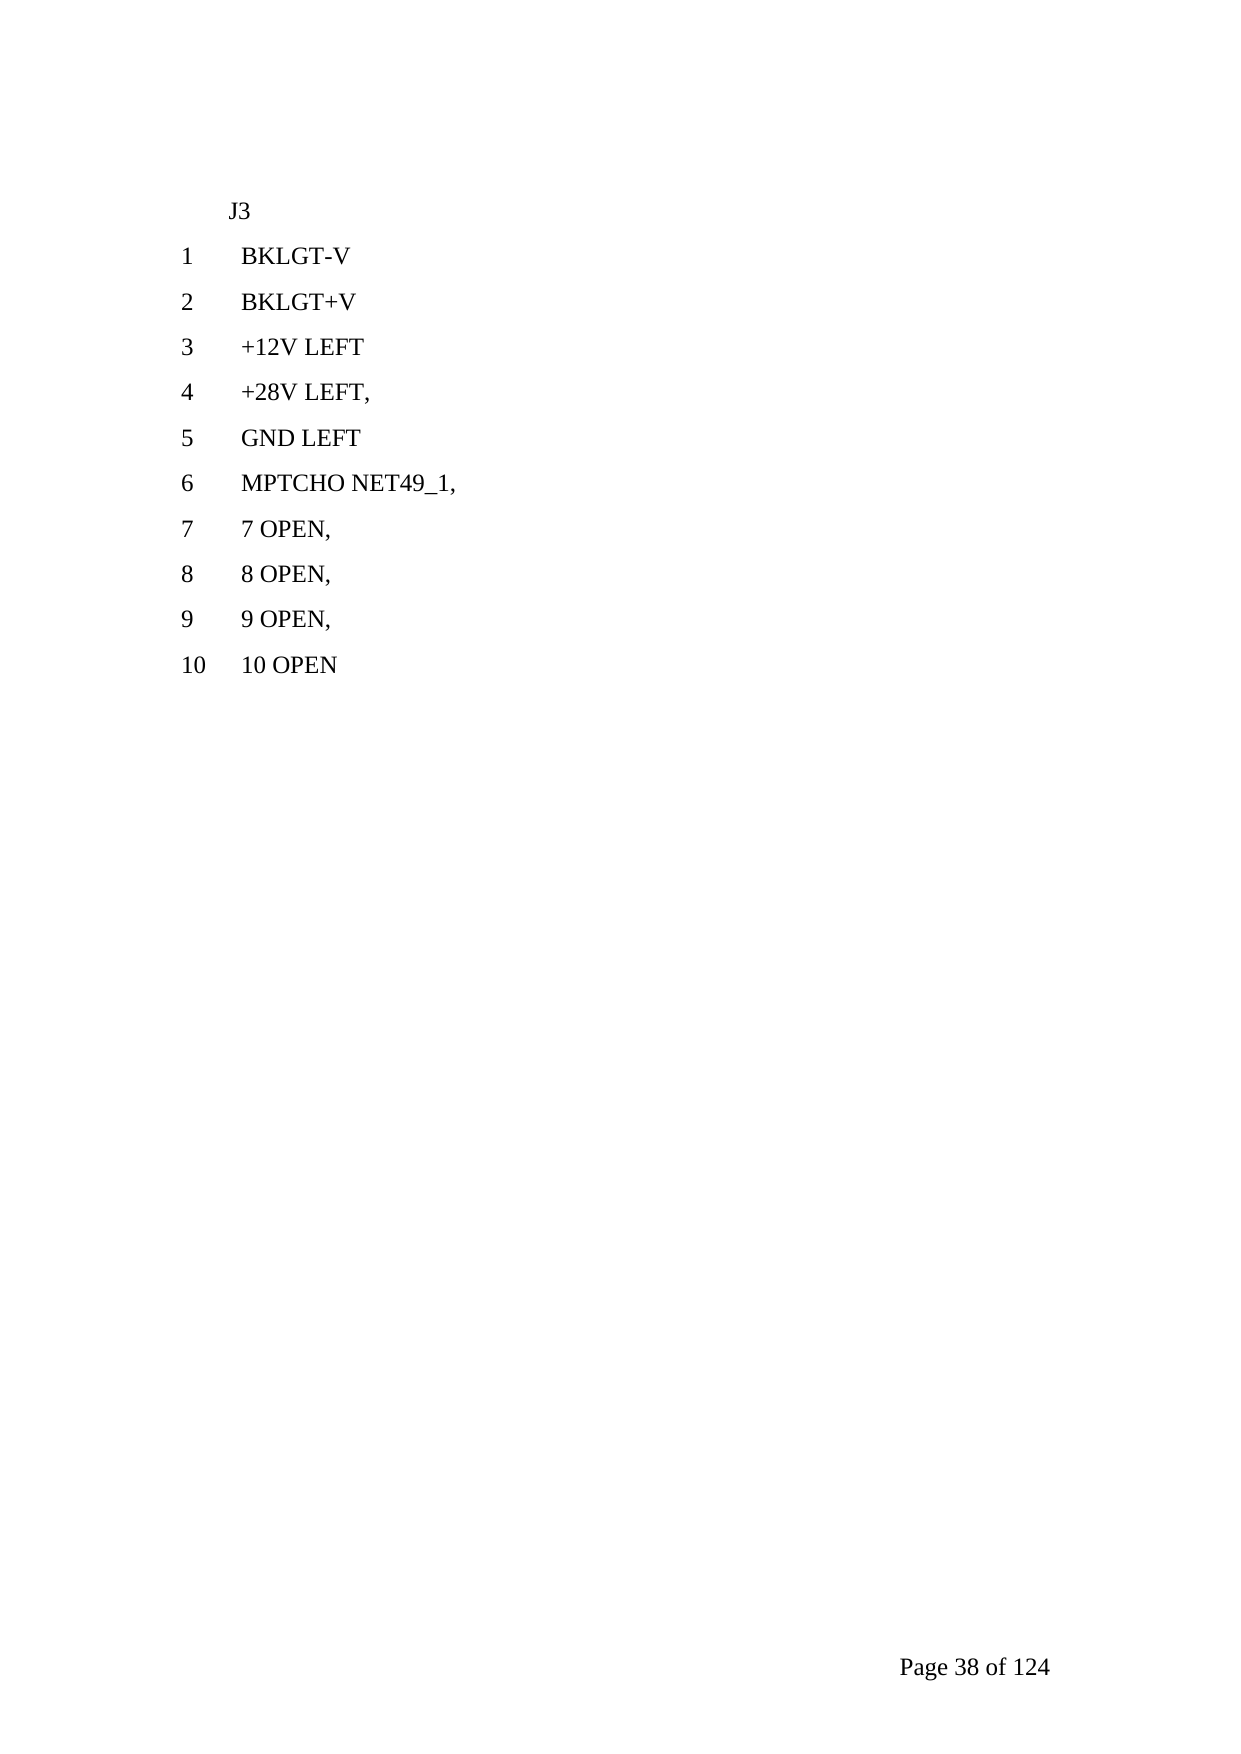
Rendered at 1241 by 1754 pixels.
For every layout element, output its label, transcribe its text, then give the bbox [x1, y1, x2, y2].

table_cell 9 OPEN, [220, 596, 470, 642]
table_cell 5 [173, 415, 220, 460]
table_cell 7 [173, 505, 220, 551]
table_cell MPTCHO NET49_1, [220, 460, 470, 505]
table_cell 2 [173, 278, 220, 324]
table_header [173, 188, 220, 233]
table_cell 7 OPEN, [220, 505, 470, 551]
table_cell GND LEFT [220, 415, 470, 460]
table_cell +12V LEFT [220, 324, 470, 369]
table_cell 6 [173, 460, 220, 505]
table_cell 1 [173, 233, 220, 278]
table_header J3 [220, 188, 470, 233]
table_cell 8 OPEN, [220, 551, 470, 596]
table_cell BKLGT-V [220, 233, 470, 278]
table_cell 4 [173, 369, 220, 414]
table_cell 10 OPEN [220, 642, 470, 687]
table_cell +28V LEFT, [220, 369, 470, 414]
table_cell BKLGT+V [220, 278, 470, 324]
table_cell 10 [173, 642, 220, 687]
table_cell 8 [173, 551, 220, 596]
table_cell 3 [173, 324, 220, 369]
table_cell 9 [173, 596, 220, 642]
